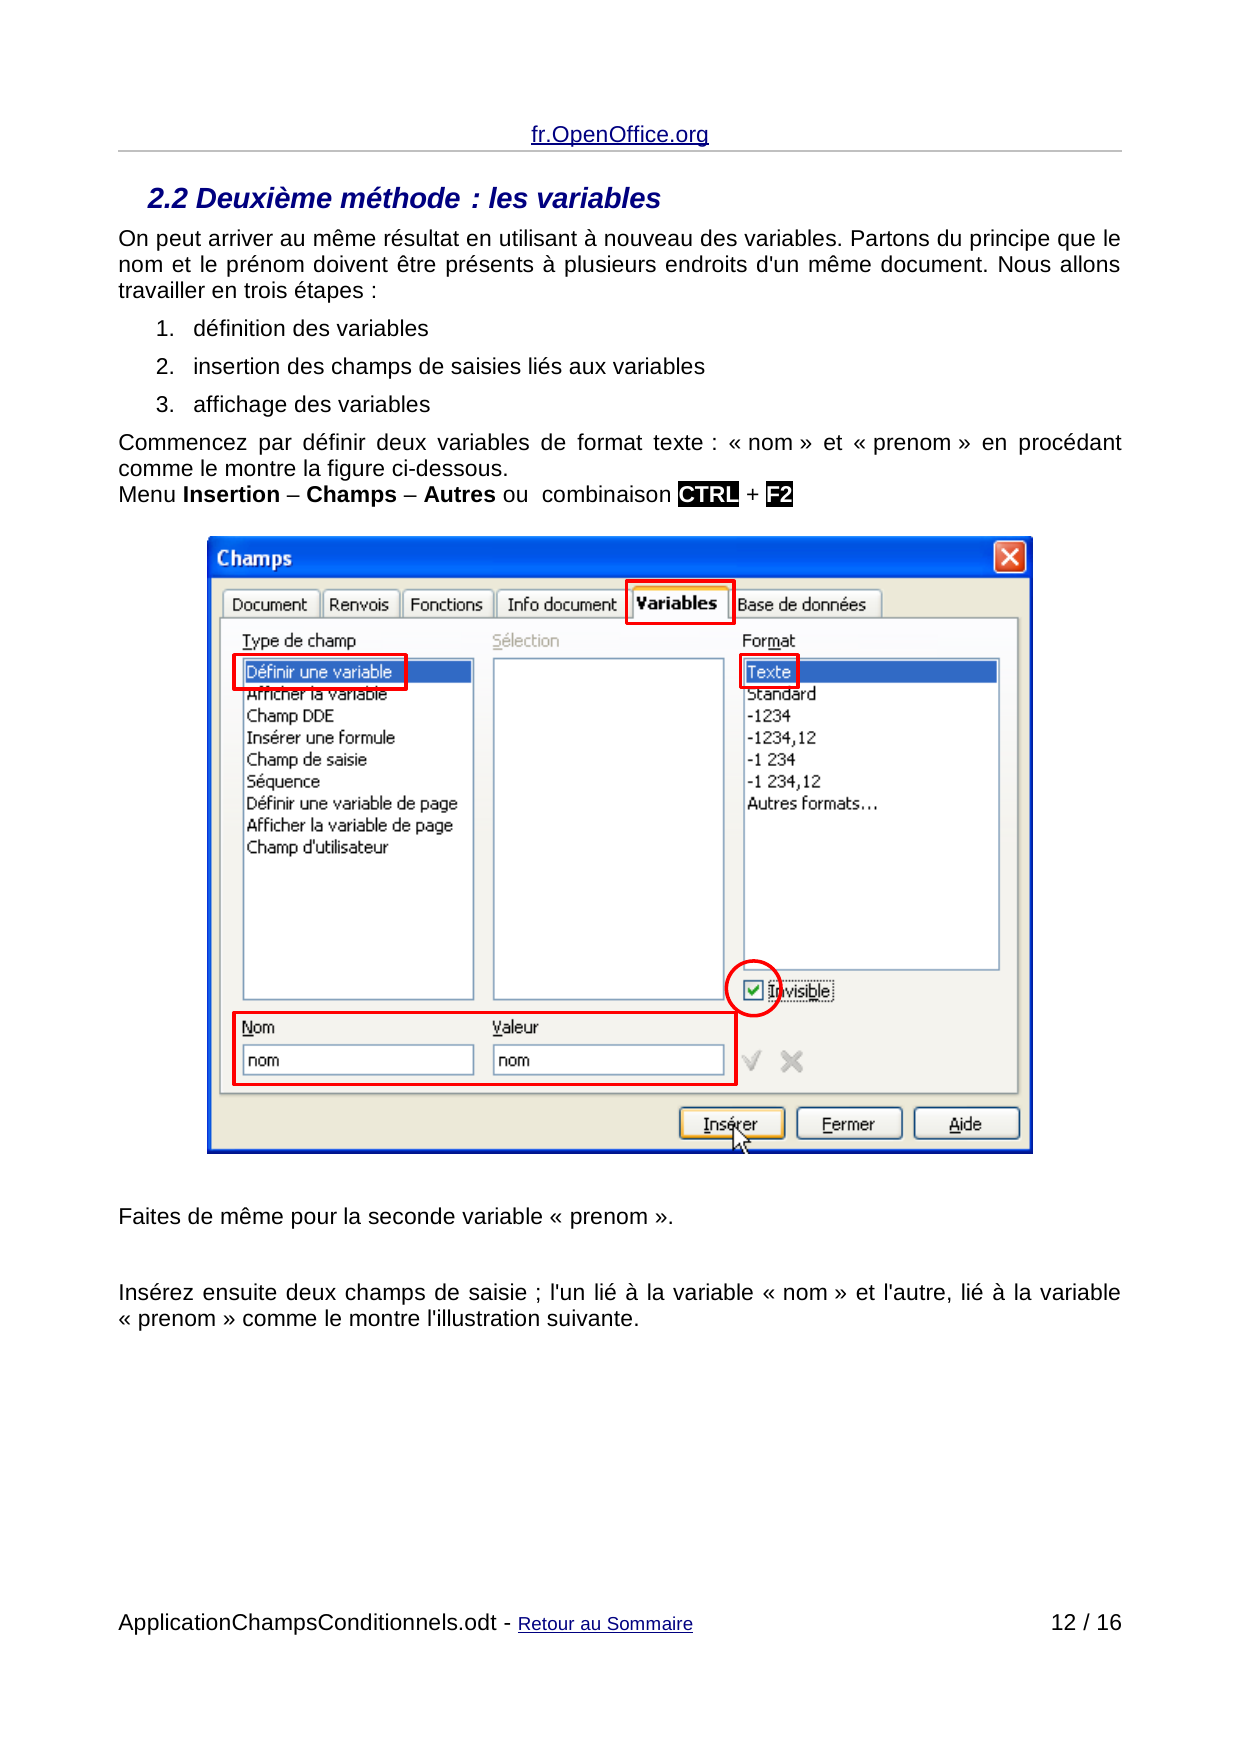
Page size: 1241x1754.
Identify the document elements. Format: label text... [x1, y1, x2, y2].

list insertion des champs de saisies liés aux variables [156, 353, 1122, 379]
list affichage des variables [156, 391, 1122, 417]
text Insérez ensuite deux champs de saisie ; l'un lié à la variable « nom » et l'autre, lié à la variable « prenom » comme le montre l'illustration suivante. [118, 1279, 1122, 1331]
list définition des variables [156, 316, 1122, 342]
picture [207, 536, 1033, 1154]
text Commencez par définir deux variables de format texte : « nom » et « prenom » en procédant comme le montre la figure ci-dessous. Menu Insertion – Champs – Autres ou combinaison CTRL + F2 [118, 429, 1122, 507]
text On peut arriver au même résultat en utilisant à nouveau des variables. Partons du principe que le nom et le prénom doivent être présents à plusieurs endroits d'un même document. Nous allons travailler en trois étapes : [118, 226, 1122, 304]
text Faites de même pour la seconde variable « prenom ». [118, 1203, 1122, 1229]
subtitle Deuxième méthode : les variables [148, 182, 1122, 214]
